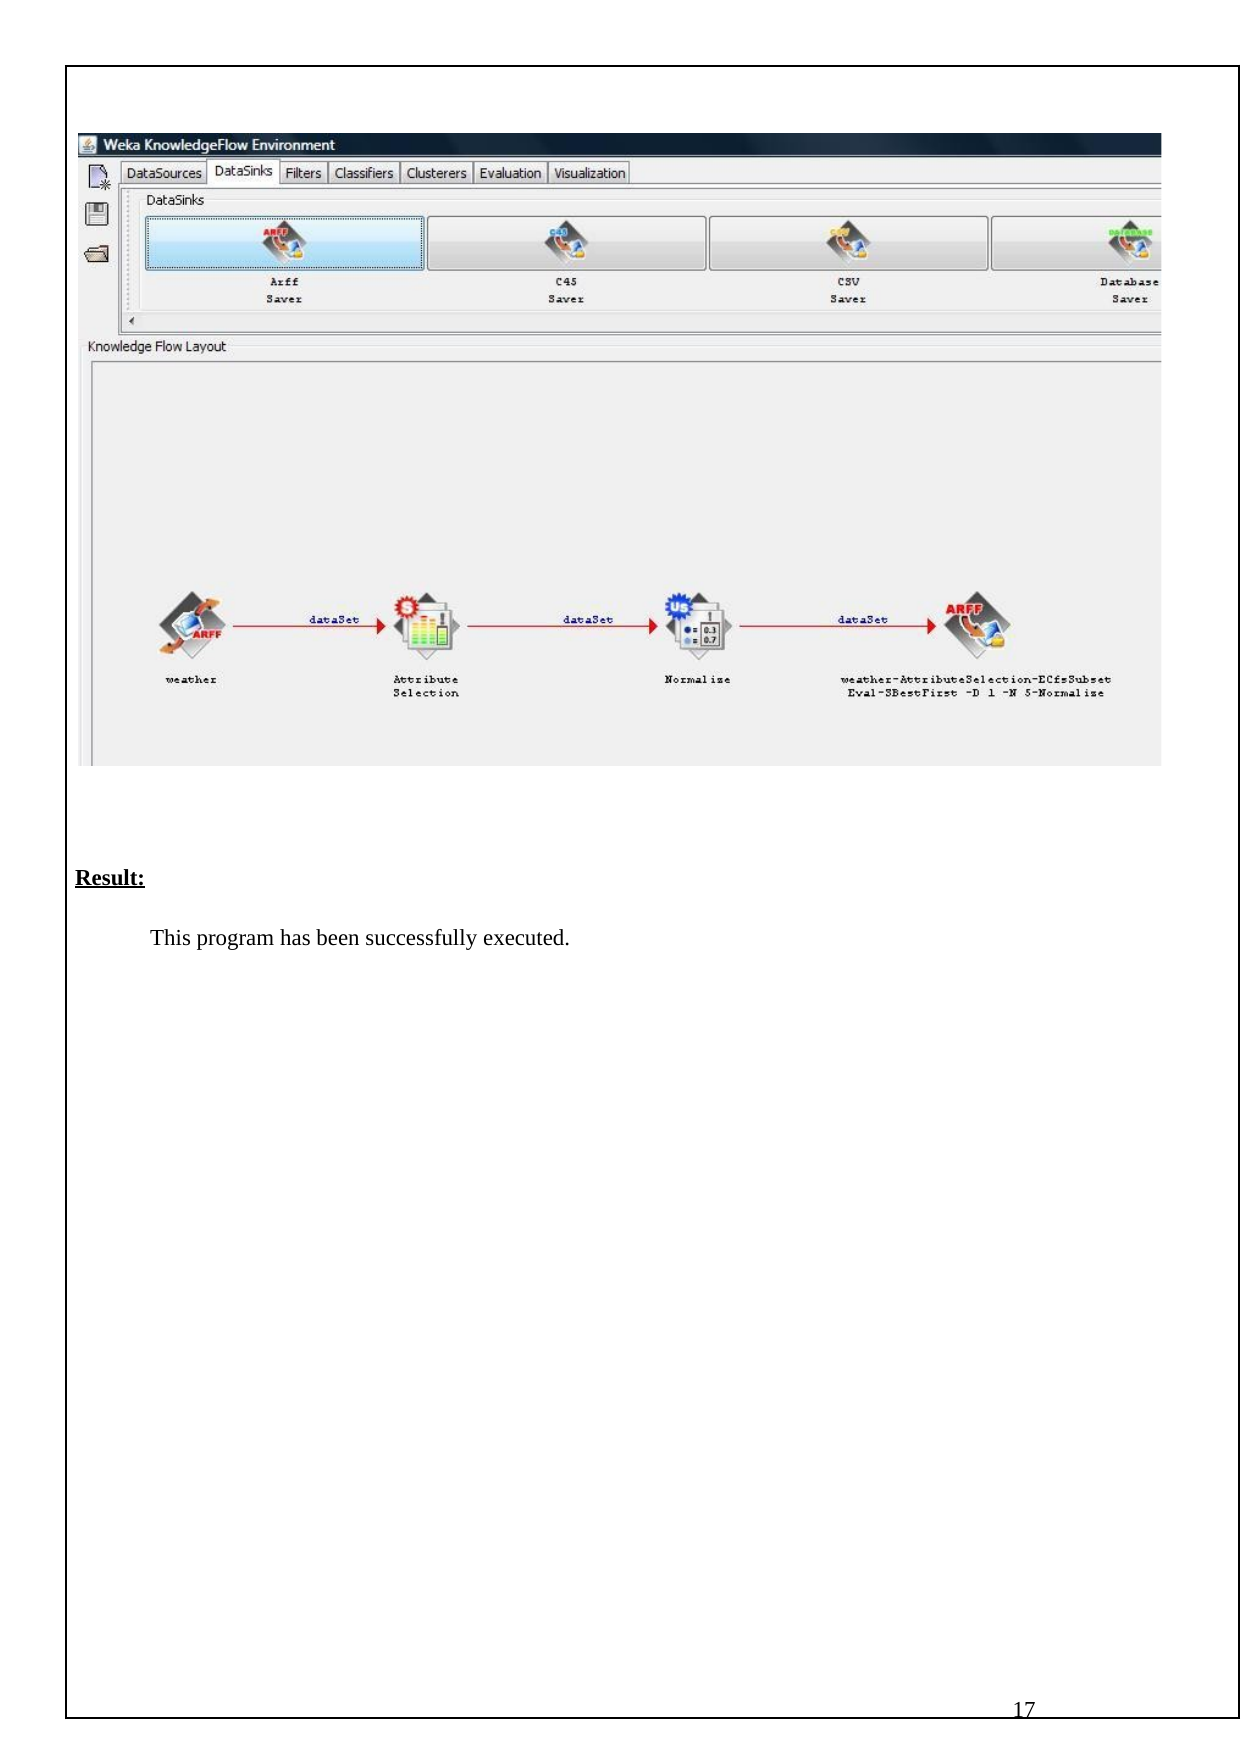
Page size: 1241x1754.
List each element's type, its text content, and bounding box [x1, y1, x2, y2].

subtitle Result: [75, 864, 1238, 890]
picture [78, 133, 1162, 766]
text This program has been successfully executed. [150, 924, 1238, 950]
